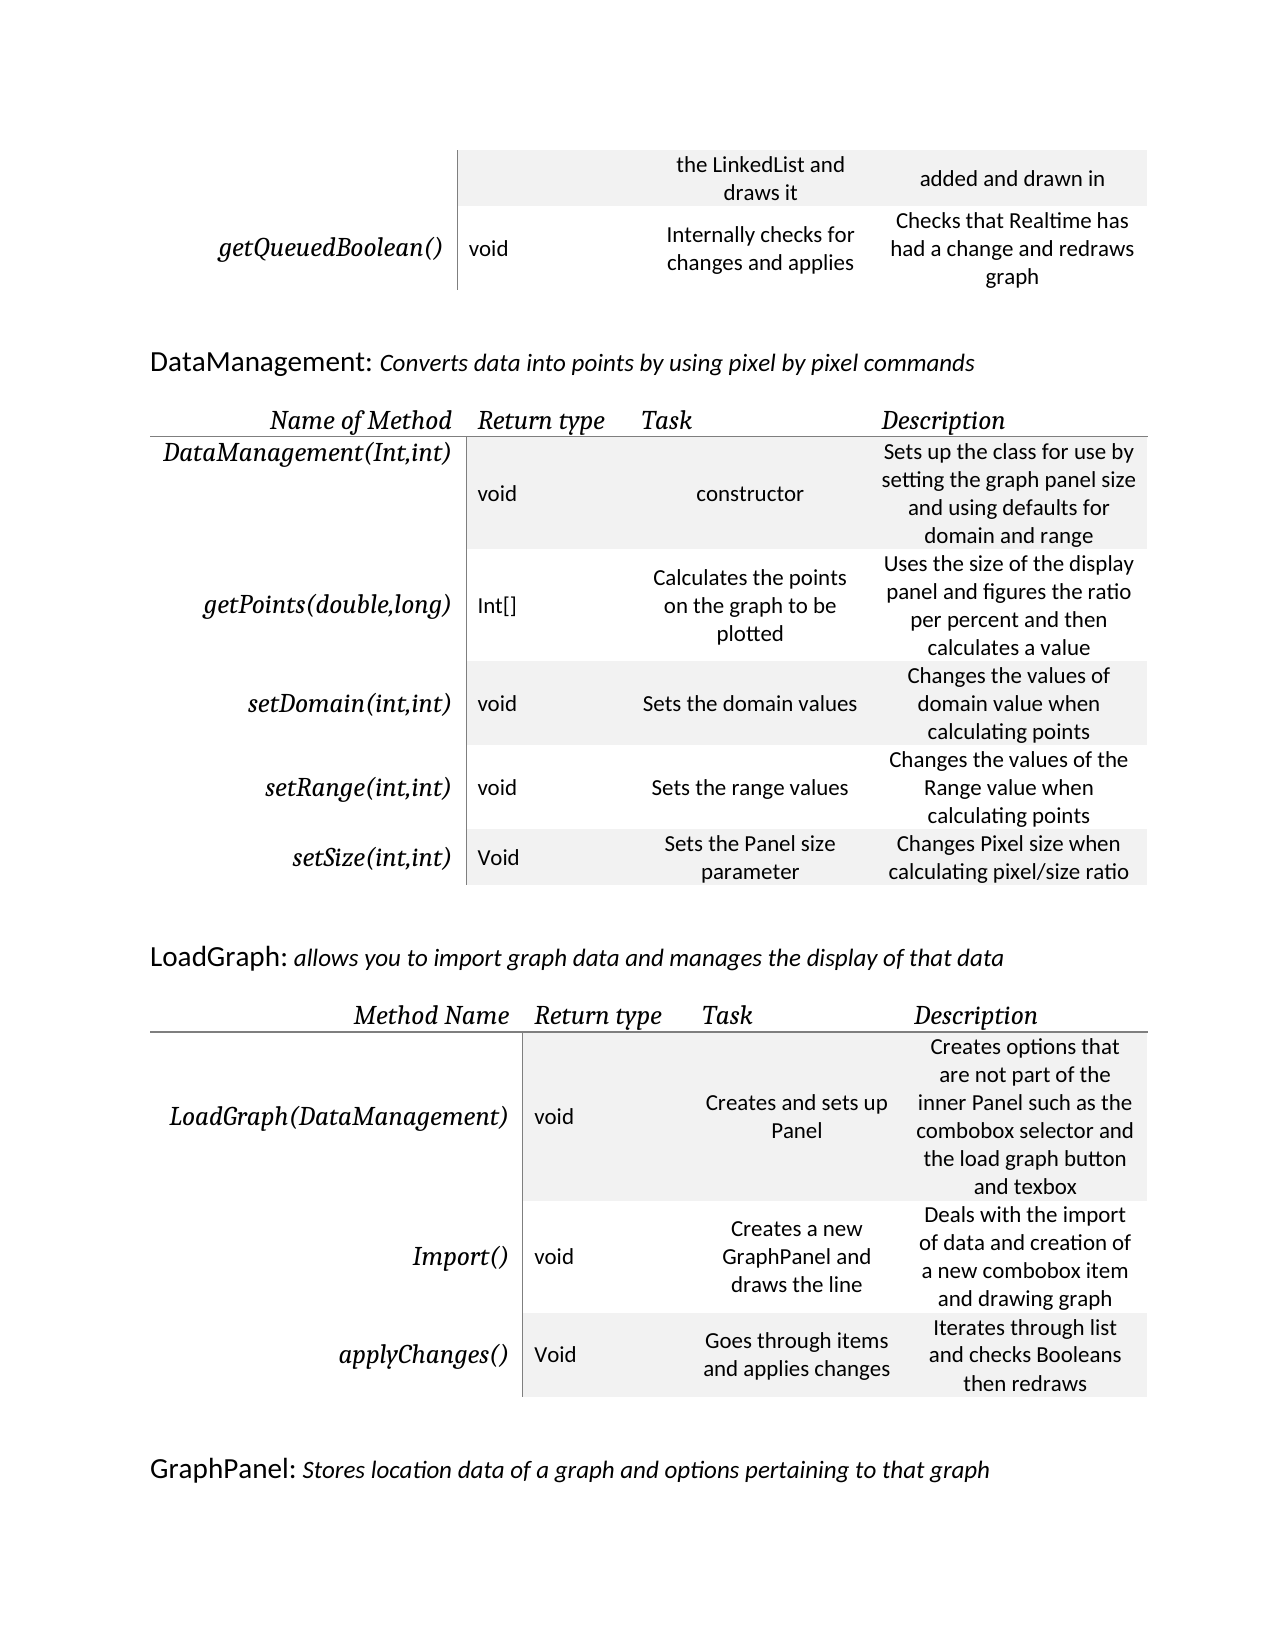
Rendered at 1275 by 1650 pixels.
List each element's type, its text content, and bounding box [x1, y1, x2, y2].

table_cell Changes the values of the Range value when calculating points [870, 745, 1147, 829]
table_header Description [903, 1000, 1147, 1031]
table_header Task [691, 1000, 903, 1031]
table_cell LoadGraph(DataManagement) [150, 1033, 522, 1201]
table_header Description [870, 405, 1147, 436]
table_cell getPoints(double,long) [150, 549, 466, 661]
table_cell the LinkedList and draws it [644, 150, 877, 206]
table_cell Changes the values of domain value when calculating points [870, 661, 1147, 745]
table_cell setSize(int,int) [150, 829, 466, 885]
table_cell Void [523, 1313, 691, 1397]
table_cell setRange(int,int) [150, 745, 466, 829]
table_header Method Name [150, 1000, 523, 1031]
table_cell void [523, 1201, 691, 1313]
table_cell void [467, 745, 630, 829]
table_cell Sets the domain values [630, 661, 870, 745]
table_cell Internally checks for changes and applies [644, 206, 877, 290]
text GraphPanel: Stores location data of a graph and options pertaining to that graph [150, 1450, 1125, 1485]
table_cell Deals with the import of data and creation of a new combobox item and drawing graph [903, 1201, 1147, 1313]
table_cell Sets up the class for use by setting the graph panel size and using defaults for domain and range [870, 437, 1147, 549]
table_cell Iterates through list and checks Booleans then redraws [903, 1313, 1147, 1397]
table_cell [150, 150, 457, 206]
table_cell Int[] [467, 549, 630, 661]
table_cell Checks that Realtime has had a change and redraws graph [877, 206, 1147, 290]
table_cell Goes through items and applies changes [691, 1313, 903, 1397]
table_cell Creates and sets up Panel [691, 1033, 903, 1201]
table_cell [458, 150, 644, 206]
table_cell setDomain(int,int) [150, 661, 466, 745]
table_cell Changes Pixel size when calculating pixel/size ratio [870, 829, 1147, 885]
table_cell Uses the size of the display panel and figures the ratio per percent and then calculates a value [870, 549, 1147, 661]
table_cell getQueuedBoolean() [150, 206, 457, 290]
text LoadGraph: allows you to import graph data and manages the display of that data [150, 938, 1125, 974]
table_cell Calculates the points on the graph to be plotted [630, 549, 870, 661]
table_cell void [523, 1033, 691, 1201]
table_cell DataManagement(Int,int) [150, 437, 466, 549]
table_cell Creates a new GraphPanel and draws the line [691, 1201, 903, 1313]
table_header Return type [523, 1000, 691, 1031]
table_cell Void [467, 829, 630, 885]
table_header Return type [466, 405, 630, 436]
table_header Name of Method [150, 405, 466, 436]
text DataManagement: Converts data into points by using pixel by pixel commands [150, 343, 1125, 379]
table_cell constructor [630, 437, 870, 549]
table_cell Sets the Panel size parameter [630, 829, 870, 885]
table_cell Sets the range values [630, 745, 870, 829]
table_header Task [630, 405, 870, 436]
table_cell void [467, 661, 630, 745]
table_cell void [467, 437, 630, 549]
table_cell added and drawn in [877, 150, 1147, 206]
table_cell applyChanges() [150, 1313, 522, 1397]
table_cell void [458, 206, 644, 290]
table_cell Import() [150, 1201, 522, 1313]
table_cell Creates options that are not part of the inner Panel such as the combobox selector and the load graph button and texbox [903, 1033, 1147, 1201]
